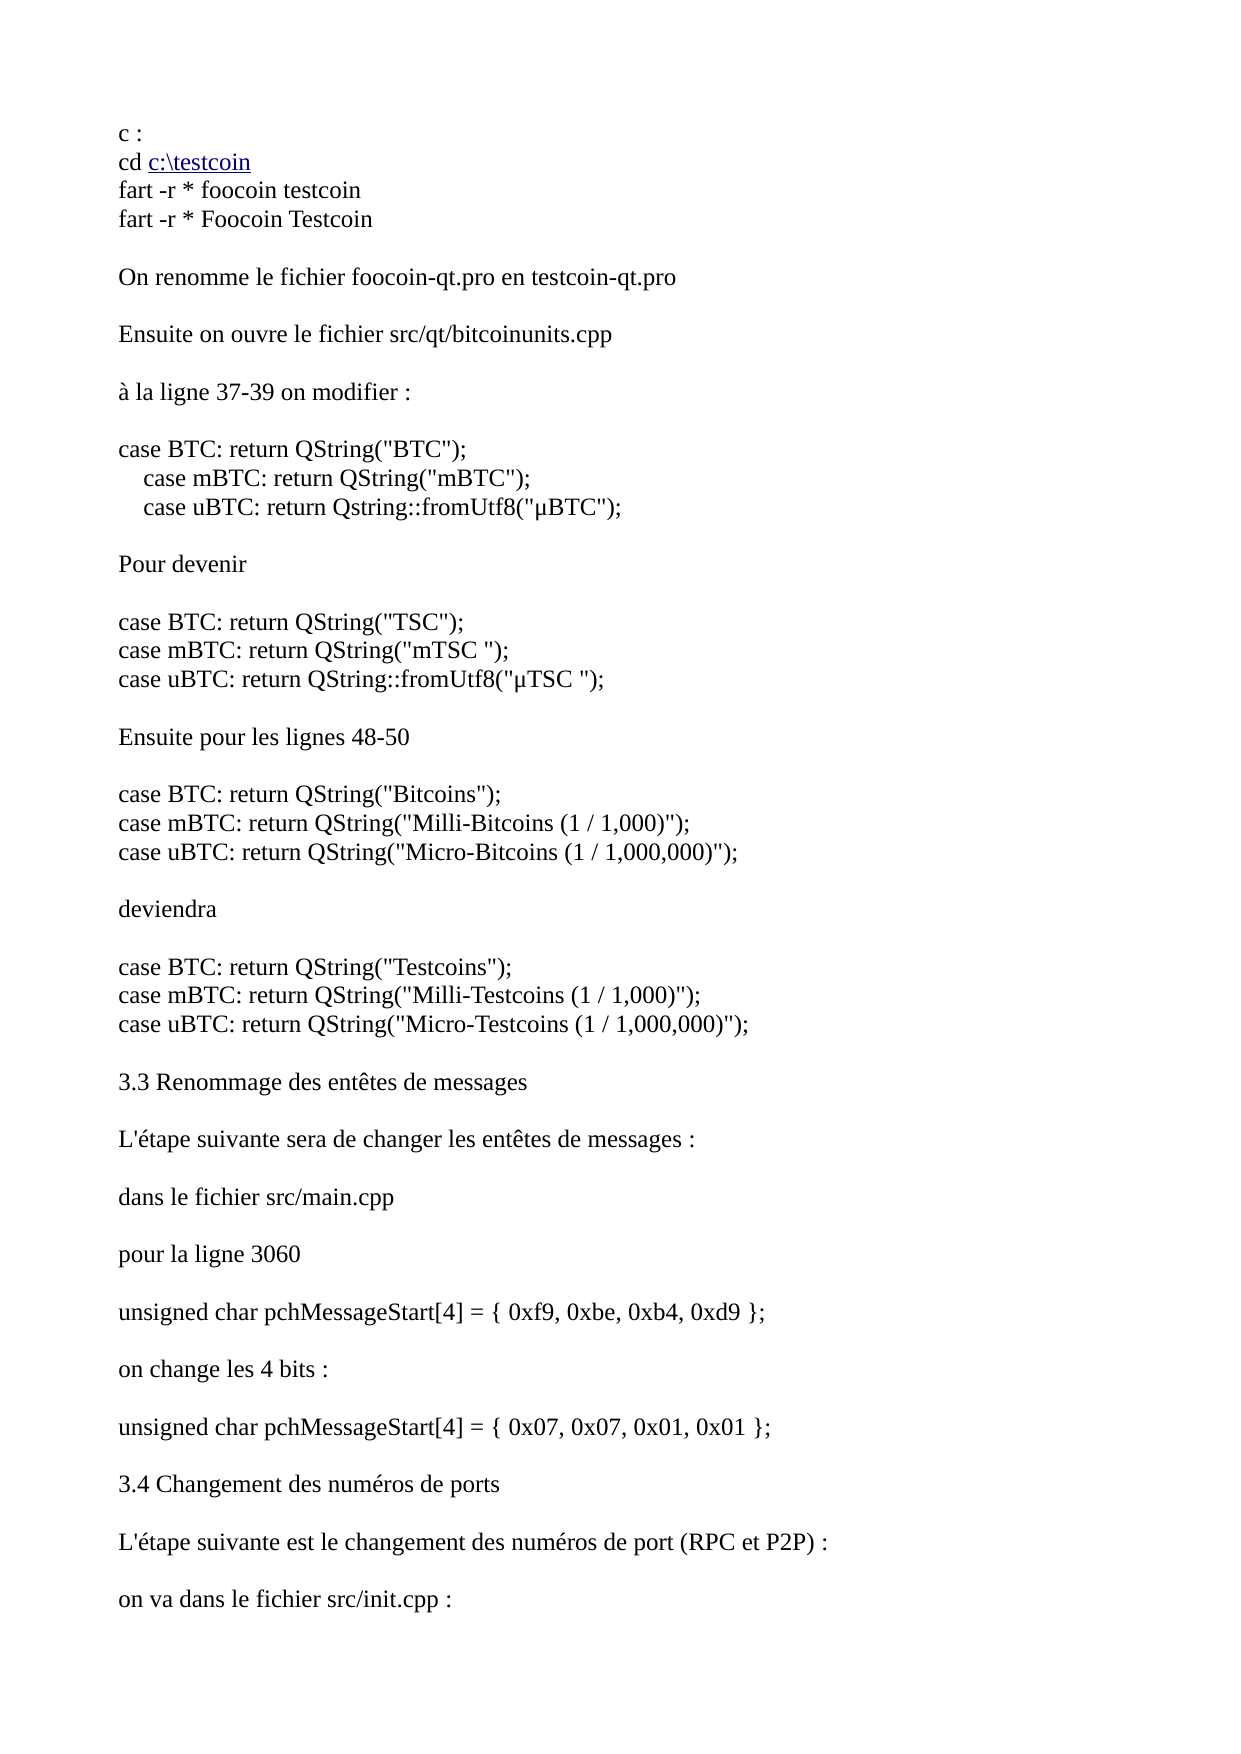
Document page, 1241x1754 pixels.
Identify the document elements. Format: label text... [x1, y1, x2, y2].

text à la ligne 37-39 on modifier : [118, 377, 1122, 406]
text 3.4 Changement des numéros de ports [118, 1469, 1122, 1498]
text unsigned char pchMessageStart[4] = { 0xf9, 0xbe, 0xb4, 0xd9 }; [118, 1297, 1122, 1326]
text 3.3 Renommage des entêtes de messages [118, 1067, 1122, 1096]
text cd c:\testcoin [118, 147, 1122, 176]
text Ensuite on ouvre le fichier src/qt/bitcoinunits.cpp [118, 319, 1122, 348]
text Ensuite pour les lignes 48-50 [118, 722, 1122, 751]
text case BTC: return QString("Testcoins"); case mBTC: return QString("Milli-Testcoins (1 / 1,000)"); case uBTC: return QString("Micro-Testcoins (1 / 1,000,000)"); [118, 952, 1122, 1038]
text case BTC: return QString("BTC"); case mBTC: return QString("mBTC"); case uBTC: return Qstring::fromUtf8("μBTC"); [118, 434, 1122, 521]
text fart -r * Foocoin Testcoin [118, 204, 1122, 233]
text L'étape suivante sera de changer les entêtes de messages : [118, 1124, 1122, 1153]
text on va dans le fichier src/init.cpp : [118, 1584, 1122, 1613]
text case BTC: return QString("TSC"); case mBTC: return QString("mTSC "); case uBTC: return QString::fromUtf8("μTSC "); [118, 607, 1122, 693]
text dans le fichier src/main.cpp [118, 1182, 1122, 1211]
text On renomme le fichier foocoin-qt.pro en testcoin-qt.pro [118, 262, 1122, 291]
text L'étape suivante est le changement des numéros de port (RPC et P2P) : [118, 1527, 1122, 1556]
text case BTC: return QString("Bitcoins"); case mBTC: return QString("Milli-Bitcoins (1 / 1,000)"); case uBTC: return QString("Micro-Bitcoins (1 / 1,000,000)"); [118, 779, 1122, 866]
text unsigned char pchMessageStart[4] = { 0x07, 0x07, 0x01, 0x01 }; [118, 1412, 1122, 1441]
text deviendra [118, 894, 1122, 923]
text on change les 4 bits : [118, 1354, 1122, 1383]
text fart -r * foocoin testcoin [118, 176, 1122, 204]
text Pour devenir [118, 549, 1122, 578]
text pour la ligne 3060 [118, 1239, 1122, 1268]
text c : [118, 118, 1122, 147]
